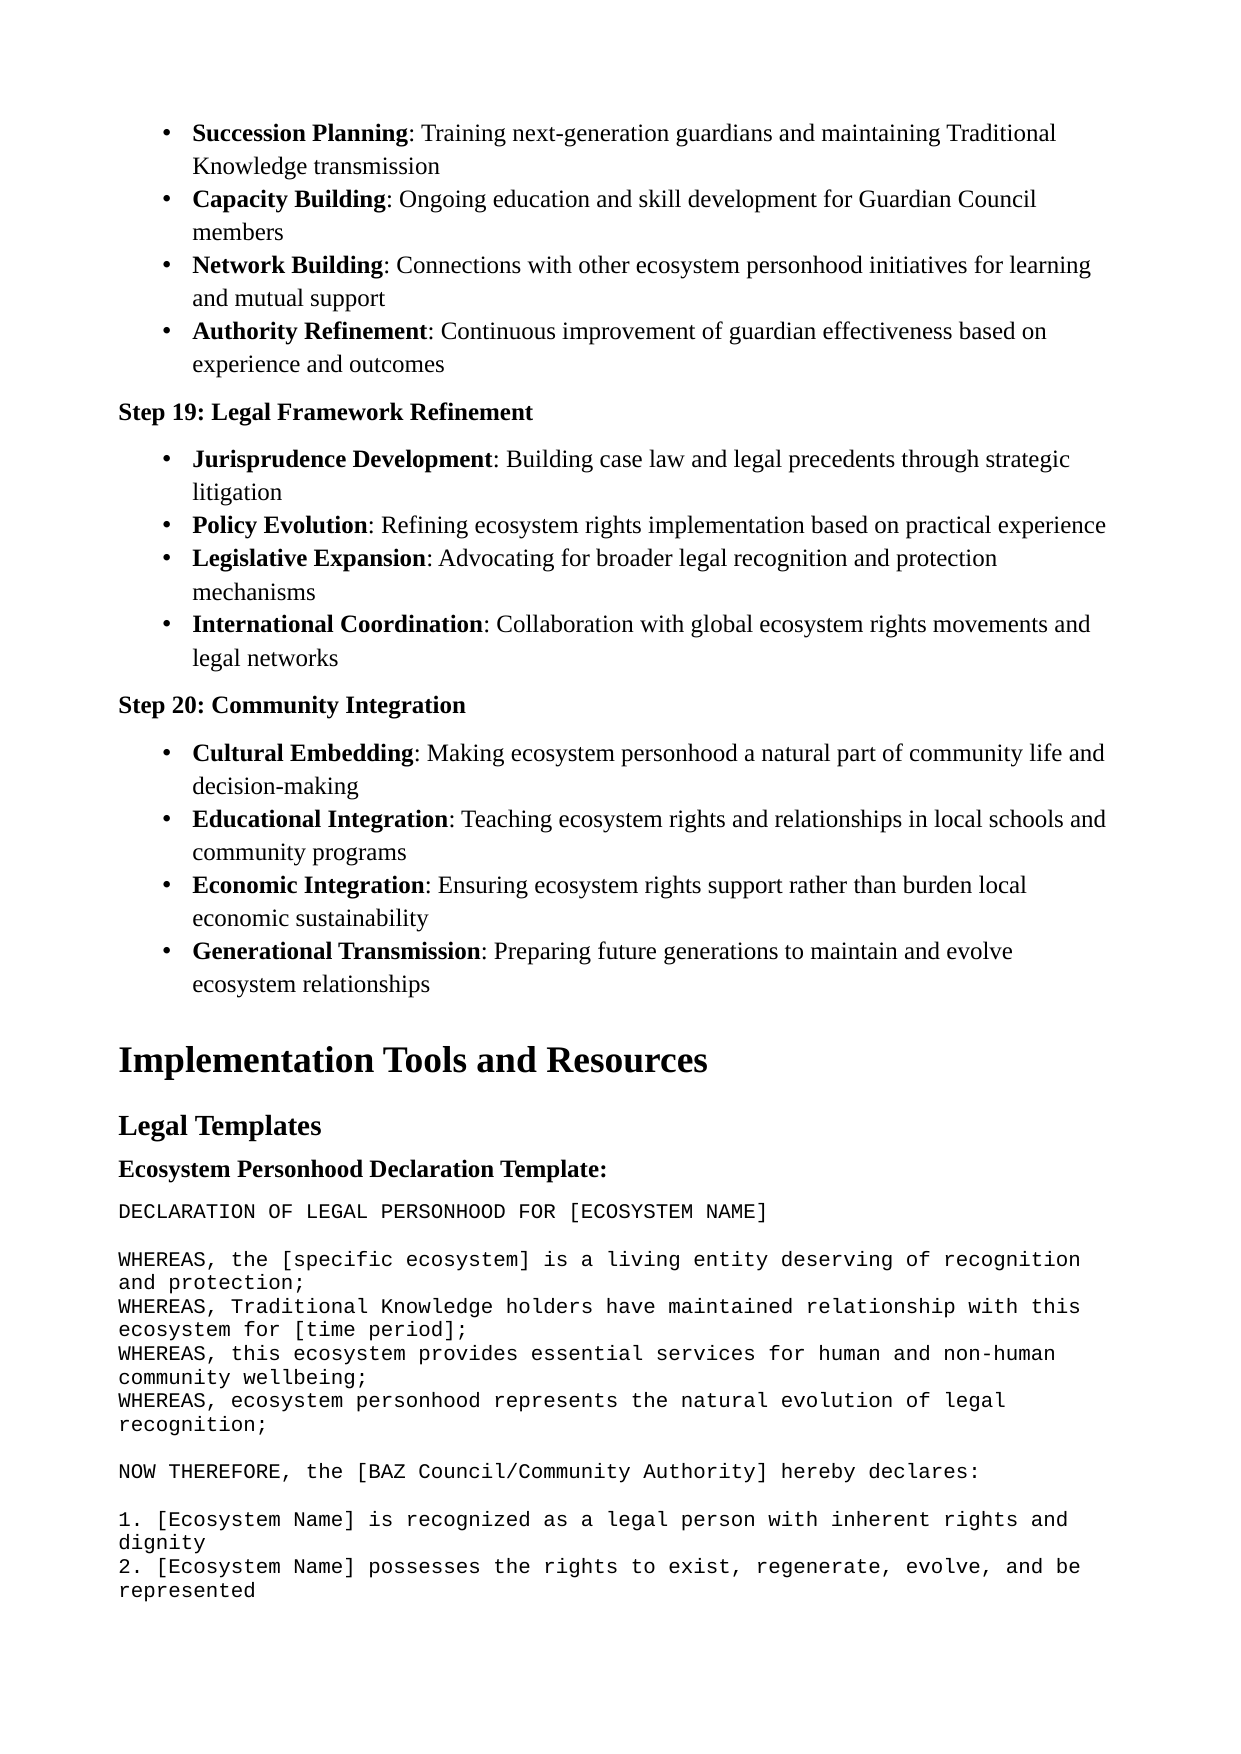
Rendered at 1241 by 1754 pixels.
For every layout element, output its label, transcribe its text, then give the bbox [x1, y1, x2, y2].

list International Coordination: Collaboration with global ecosystem rights movements and legal networks [162, 609, 1122, 671]
text WHEREAS, this ecosystem provides essential services for human and non-human community wellbeing; [118, 1343, 1122, 1390]
text NOW THEREFORE, the [BAZ Council/Community Authority] hereby declares: [118, 1461, 1122, 1485]
text DECLARATION OF LEGAL PERSONHOOD FOR [ECOSYSTEM NAME] [118, 1201, 1122, 1225]
text WHEREAS, the [specific ecosystem] is a living entity deserving of recognition and protection; [118, 1248, 1122, 1296]
list Economic Integration: Ensuring ecosystem rights support rather than burden local economic sustainability [162, 870, 1122, 932]
list Succession Planning: Training next-generation guardians and maintaining Traditional Knowledge transmission [162, 118, 1122, 180]
list Educational Integration: Teaching ecosystem rights and relationships in local schools and community programs [162, 804, 1122, 866]
text Ecosystem Personhood Declaration Template: [118, 1154, 1122, 1182]
text WHEREAS, Traditional Knowledge holders have maintained relationship with this ecosystem for [time period]; [118, 1296, 1122, 1343]
list Authority Refinement: Continuous improvement of guardian effectiveness based on experience and outcomes [162, 316, 1122, 378]
list Jurisprudence Development: Building case law and legal precedents through strategic litigation [162, 444, 1122, 506]
text WHEREAS, ecosystem personhood represents the natural evolution of legal recognition; [118, 1390, 1122, 1438]
list Generational Transmission: Preparing future generations to maintain and evolve ecosystem relationships [162, 936, 1122, 998]
list Capacity Building: Ongoing education and skill development for Guardian Council members [162, 184, 1122, 246]
list Legislative Expansion: Advocating for broader legal recognition and protection mechanisms [162, 543, 1122, 605]
text Step 19: Legal Framework Refinement [118, 397, 1122, 426]
subtitle Legal Templates [118, 1108, 1122, 1141]
list Network Building: Connections with other ecosystem personhood initiatives for learning and mutual support [162, 250, 1122, 312]
text Step 20: Community Integration [118, 690, 1122, 719]
list Policy Evolution: Refining ecosystem rights implementation based on practical experience [162, 511, 1122, 539]
text 2. [Ecosystem Name] possesses the rights to exist, regenerate, evolve, and be represented [118, 1556, 1122, 1603]
subtitle Implementation Tools and Resources [118, 1037, 1122, 1081]
list Cultural Embedding: Making ecosystem personhood a natural part of community life and decision-making [162, 738, 1122, 799]
text 1. [Ecosystem Name] is recognized as a legal person with inherent rights and dignity [118, 1509, 1122, 1556]
